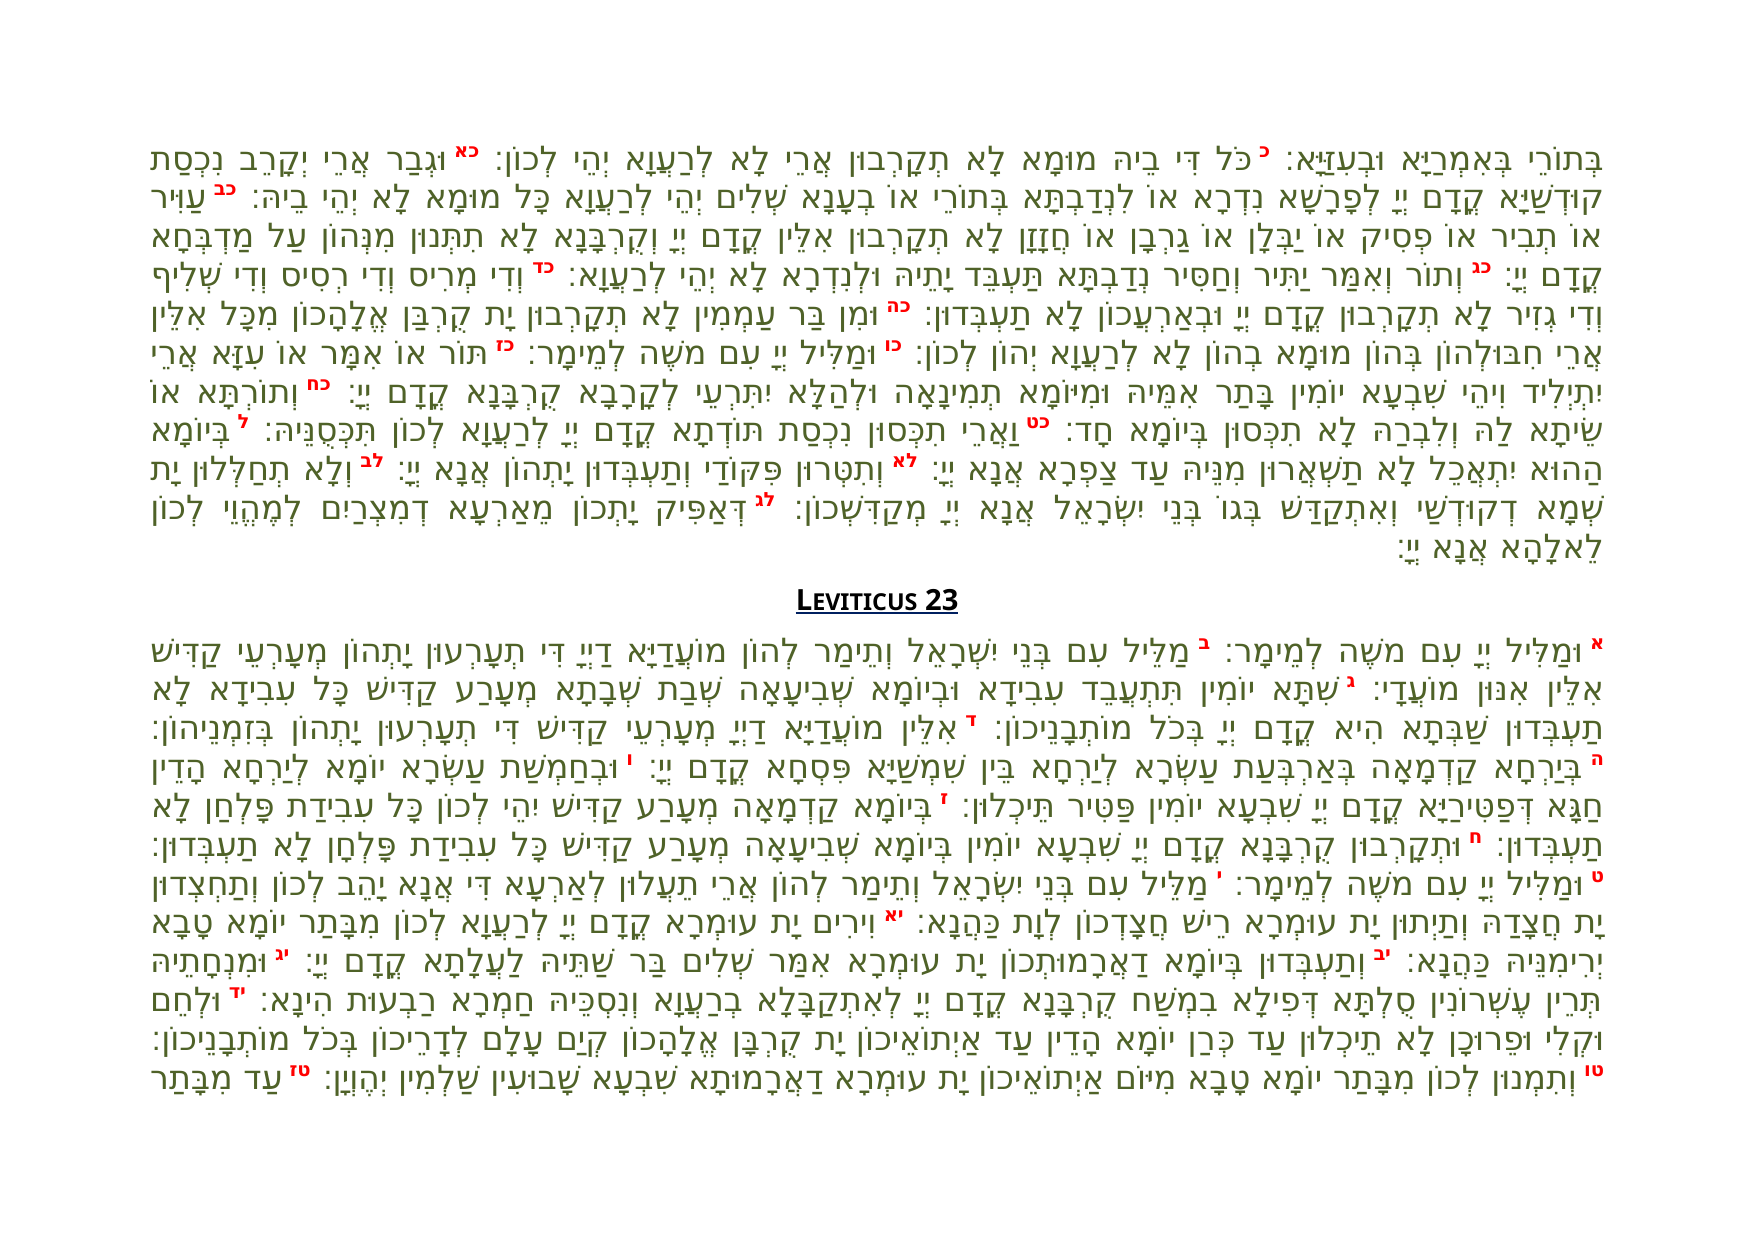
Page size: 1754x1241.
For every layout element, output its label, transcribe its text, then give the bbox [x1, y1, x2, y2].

text א וּמַלִּיל יְיָ עִם משֶׁה לְמֵימָר׃ ב מַלֵּיל עִם בְּנֵי יִשְׁרָאֵל וְתֵימַר לְהוֹן מוֹעֲדַיָּא דַיְיָ דִּי תְעָרְעוּן יָתְהוֹן מְעָרְעֵי קַדִּישׁ אִלֵּין אִנּוּן מוֹעֲדָי׃ ג שִׁתָּא יוֹמִין תִּתְעֲבֵד עִבִידָא וּבְיוֹמָא שְׁבִיעָאָה שְׁבַת שְׁבָתָא מְעָרַע קַדִּישׁ כָּל עִבִידָא לָא תַעְבְּדוּן שַׁבְּתָא הִיא קֳדָם יְיָ בְּכֹל מוֹתְבָנֵיכוֹן׃ ד אִלֵּין מוֹעֲדַיָּא דַיְיָ מְעָרְעֵי קַדִּישׁ דִּי תְעָרְעוּן יָתְהוֹן בְּזִמְנֵיהוֹן׃ ה בְּיַרְחָא קַדְמָאָה בְּאַרְבְּעַת עַשְׂרָא לְיַרְחָא בֵּין שִׁמְשַׁיָּא פִּסְחָא קֳדָם יְיָ׃ ו וּבְחַמְשַׁת עַשְׂרָא יוֹמָא לְיַרְחָא הָדֵין חַגָּא דְּפַטִּירַיָּא קֳדָם יְיָ שִׁבְעָא יוֹמִין פַּטִּיר תֵּיכְלוּן׃ ז בְּיוֹמָא קַדְמָאָה מְעָרַע קַדִּישׁ יִהֵי לְכוֹן כָּל עִבִידַת פָּלְחַן לָא תַעְבְּדוּן׃ ח וּתְקָרְבוּן קֻרְבָּנָא קֳדָם יְיָ שִׁבְעָא יוֹמִין בְּיוֹמָא שְׁבִיעָאָה מְעָרַע קַדִּישׁ כָּל עִבִידַת פָּלְחָן לָא תַעְבְּדוּן׃ ט וּמַלִּיל יְיָ עִם משֶׁה לְמֵימָר׃ י מַלֵּיל עִם בְּנֵי יִשְׂרָאֵל וְתֵימַר לְהוֹן אֲרֵי תֵעֲלוּן לְאַרְעָא דִּי אֲנָא יָהֵב לְכוֹן וְתַחְצְדוּן יָת חֲצָדַהּ וְתַיְתוּן יָת עוּמְרָא רֵישׁ חֲצָדְכוֹן לְוָת כַּהֲנָא׃ יא וִירִים יָת עוּמְרָא קֳדָם יְיָ לְרַעֲוָא לְכוֹן מִבָּתַר יוֹמָא טָבָא יְרִימִנֵּיהּ כַּהֲנָא׃ יב וְתַעְבְּדוּן בְּיוֹמָא דַאֲרָמוּתְכוֹן יָת עוּמְרָא אִמַּר שְׁלִים בַּר שַׁתֵּיהּ לַעֲלָתָא קֳדָם יְיָ׃ יג וּמִנְחָתֵיהּ תְּרֵין עֶשְׁרוֹנִין סֻלְתָּא דְּפִילָא בִמְשַׁח קֻרְבָּנָא קֳדָם יְיָ לְאִתְקַבָּלָא בְרַעֲוָא וְנִסְכֵּיהּ חַמְרָא רַבְעוּת הִינָא׃ יד וּלְחֵם וּקְלִי וּפֵרוּכָן לָא תֵיכְלוּן עַד כְּרַן יוֹמָא הָדֵין עַד אַיְתוֹאֵיכוֹן יָת קֻרְבָּן אֱלָהָכוֹן קְיַם עָלָם לְדָרֵיכוֹן בְּכֹל מוֹתְבָנֵיכוֹן׃ טו וְתִמְנוּן לְכוֹן מִבָּתַר יוֹמָא טָבָא מִיּוֹם אַיְתוֹאֵיכוֹן יָת עוּמְרָא דַאֲרָמוּתָא שִׁבְעָא שָׁבוּעִין שַׁלְמִין יְהֶוְיָן׃ טז עַד מִבָּתַר [150, 631, 1604, 1097]
text Leviticus 23 [150, 579, 1604, 618]
text בְּתוֹרֵי בְּאִמְרַיָּא וּבְעִזַּיָּא׃ כ כֹּל דִּי בֵיהּ מוּמָא לָא תְקָרְבוּן אֲרֵי לָא לְרַעֲוָא יְהֵי לְכוֹן׃ כא וּגְבַר אֲרֵי יְקָרֵב נִכְסַת קוּדְשַׁיָּא קֳדָם יְיָ לְפָרָשָׁא נִדְרָא אוֹ לִנְדַבְתָּא בְּתוֹרֵי אוֹ בְעָנָא שְׁלִים יְהֵי לְרַעֲוָא כָּל מוּמָא לָא יְהֵי בֵיהּ׃ כב עַוִּיר אוֹ תְבִיר אוֹ פְסִיק אוֹ יַבְּלָן אוֹ גַרְבָן אוֹ חֲזָזָן לָא תְקָרְבוּן אִלֵּין קֳדָם יְיָ וְקֻרְבָּנָא לָא תִתְּנוּן מִנְּהוֹן עַל מַדְבְּחָא קֳדָם יְיָ׃ כג וְתוֹר וְאִמַּר יַתִּיר וְחַסִּיר נְדַבְתָּא תַּעְבֵּד יָתֵיהּ וּלְנִדְרָא לָא יְהֵי לְרַעֲוָא׃ כד וְדִי מְרִיס וְדִי רְסִיס וְדִי שְׁלִיף וְדִי גְזִיר לָא תְקָרְבוּן קֳדָם יְיָ וּבְאַרְעֲכוֹן לָא תַעְבְּדוּן׃ כה וּמִן בַּר עַמְמִין לָא תְקָרְבוּן יָת קֻרְבַּן אֱלָהָכוֹן מִכָּל אִלֵּין אֲרֵי חִבּוּלְהוֹן בְּהוֹן מוּמָא בְהוֹן לָא לְרַעֲוָא יְהוֹן לְכוֹן׃ כו וּמַלִּיל יְיָ עִם משֶׁה לְמֵימָר׃ כז תּוֹר אוֹ אִמָּר אוֹ עִזָּא אֲרֵי יִתְיְלִיד וִיהֵי שִׁבְעָא יוֹמִין בָּתַר אִמֵּיהּ וּמִיּוֹמָא תְמִינָאָה וּלְהַלָּא יִתִּרְעֵי לְקָרָבָא קֻרְבָּנָא קֳדָם יְיָ׃ כח וְתוֹרְתָּא אוֹ שֵׂיתָא לַהּ וְלִבְרַהּ לָא תִכְּסוּן בְּיוֹמָא חָד׃ כט וַאֲרֵי תִכְּסוּן נִכְסַת תּוֹדְתָא קֳדָם יְיָ לְרַעֲוָא לְכוֹן תִּכְּסֻנֵּיהּ׃ ל בְּיוֹמָא הַהוּא יִתְאֲכֵל לָא תַשְׁאֲרוּן מִנֵּיהּ עַד צַפְרָא אֲנָא יְיָ׃ לא וְתִטְּרוּן פִּקּוֹדַי וְתַעְבְּדוּן יָתְהוֹן אֲנָא יְיָ׃ לב וְלָא תְחַלְּלוּן יָת שְׁמָא דְקוּדְשַׁי וְאִתְקַדַּשׁ בְּגוֹ בְּנֵי יִשְׂרָאֵל אֲנָא יְיָ מְקַדִּשְׁכוֹן׃ לג דְּאַפִּיק יָתְכוֹן מֵאַרְעָא דְמִצְרַיִם לְמֶהֱוֵי לְכוֹן לֵאלָהָא אֲנָא יְיָ׃ [150, 139, 1604, 566]
